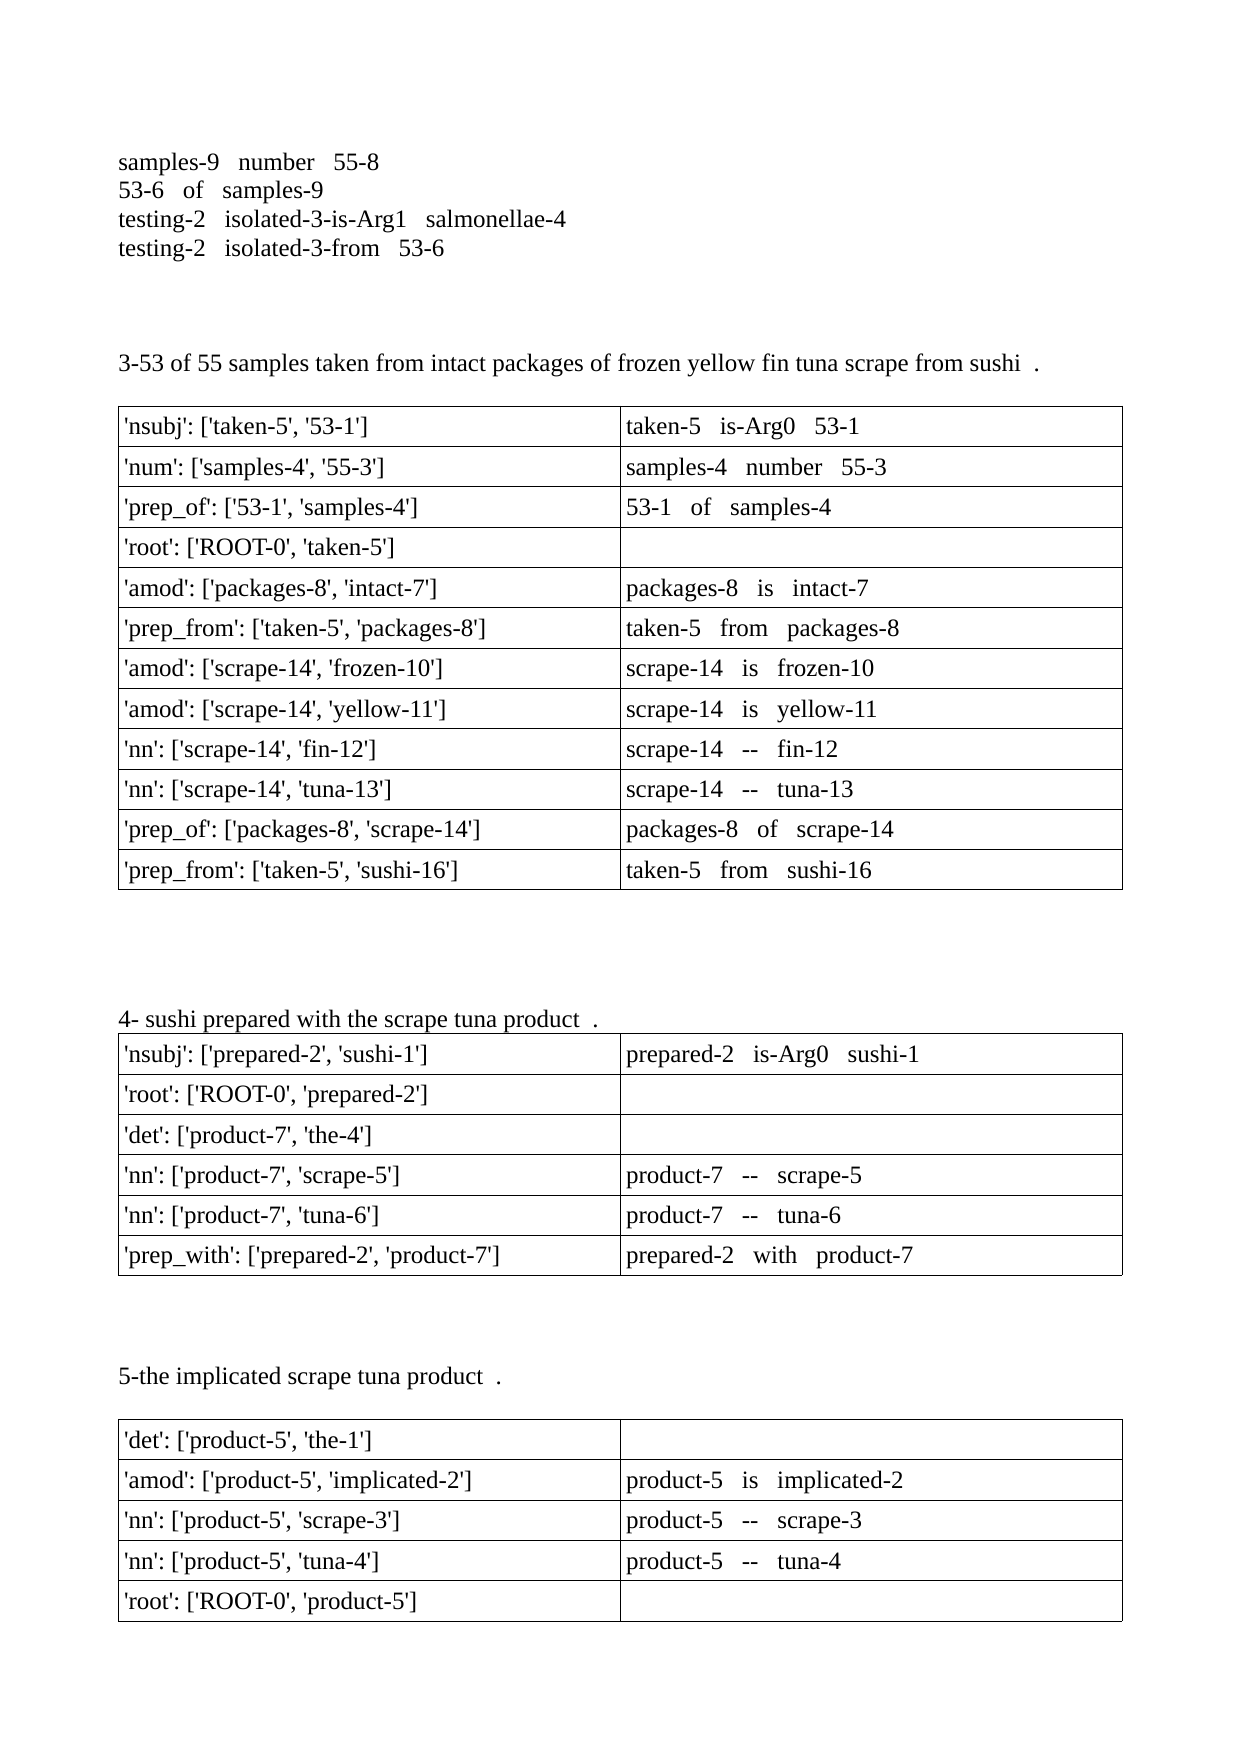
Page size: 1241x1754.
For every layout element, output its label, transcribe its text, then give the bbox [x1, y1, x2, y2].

text 4- sushi prepared with the scrape tuna product . [118, 1004, 1122, 1033]
table_cell samples-4 number 55-3 [621, 447, 1122, 486]
table_header 'nsubj': ['taken-5', '53-1'] [119, 407, 620, 446]
table_cell 'amod': ['packages-8', 'intact-7'] [119, 568, 620, 607]
text samples-9 number 55-8 [118, 147, 1122, 176]
text testing-2 isolated-3-from 53-6 [118, 233, 1122, 262]
table_cell 'nn': ['product-7', 'tuna-6'] [119, 1196, 620, 1235]
table_header 'det': ['product-5', 'the-1'] [119, 1420, 620, 1459]
table_cell taken-5 from packages-8 [621, 608, 1122, 647]
table_cell 'amod': ['scrape-14', 'yellow-11'] [119, 689, 620, 728]
table_cell 'nn': ['product-5', 'scrape-3'] [119, 1501, 620, 1540]
table_cell 'amod': ['product-5', 'implicated-2'] [119, 1460, 620, 1499]
table_cell packages-8 is intact-7 [621, 568, 1122, 607]
table_cell product-5 is implicated-2 [621, 1460, 1122, 1499]
table_cell 'num': ['samples-4', '55-3'] [119, 447, 620, 486]
table_cell [621, 1115, 1122, 1154]
table_cell [621, 1581, 1122, 1621]
table_cell 'prep_of': ['53-1', 'samples-4'] [119, 487, 620, 527]
table_cell [621, 1075, 1122, 1114]
table_cell packages-8 of scrape-14 [621, 810, 1122, 849]
table_cell 'amod': ['scrape-14', 'frozen-10'] [119, 649, 620, 688]
table_cell scrape-14 is yellow-11 [621, 689, 1122, 728]
table_header 'nsubj': ['prepared-2', 'sushi-1'] [119, 1034, 620, 1073]
table_cell product-5 -- tuna-4 [621, 1541, 1122, 1580]
table_cell scrape-14 is frozen-10 [621, 649, 1122, 688]
table_cell product-5 -- scrape-3 [621, 1501, 1122, 1540]
table_cell taken-5 from sushi-16 [621, 850, 1122, 889]
table_cell 'nn': ['product-5', 'tuna-4'] [119, 1541, 620, 1580]
table_cell 'root': ['ROOT-0', 'product-5'] [119, 1581, 620, 1621]
table_cell 53-1 of samples-4 [621, 487, 1122, 527]
text 3-53 of 55 samples taken from intact packages of frozen yellow fin tuna scrape from sushi . [118, 348, 1122, 377]
table_cell product-7 -- tuna-6 [621, 1196, 1122, 1235]
table_cell 'nn': ['scrape-14', 'tuna-13'] [119, 770, 620, 809]
table_cell 'prep_of': ['packages-8', 'scrape-14'] [119, 810, 620, 849]
table_cell 'root': ['ROOT-0', 'prepared-2'] [119, 1075, 620, 1114]
table_header taken-5 is-Arg0 53-1 [621, 407, 1122, 446]
table_cell [621, 528, 1122, 567]
table_cell 'nn': ['scrape-14', 'fin-12'] [119, 729, 620, 768]
table_cell 'prep_from': ['taken-5', 'packages-8'] [119, 608, 620, 647]
table_cell 'nn': ['product-7', 'scrape-5'] [119, 1155, 620, 1194]
table_cell 'det': ['product-7', 'the-4'] [119, 1115, 620, 1154]
table_cell prepared-2 with product-7 [621, 1236, 1122, 1275]
table_cell scrape-14 -- tuna-13 [621, 770, 1122, 809]
table_cell 'prep_with': ['prepared-2', 'product-7'] [119, 1236, 620, 1275]
text 5-the implicated scrape tuna product . [118, 1361, 1122, 1390]
text 53-6 of samples-9 [118, 176, 1122, 204]
table_header prepared-2 is-Arg0 sushi-1 [621, 1034, 1122, 1073]
table_cell 'root': ['ROOT-0', 'taken-5'] [119, 528, 620, 567]
table_cell product-7 -- scrape-5 [621, 1155, 1122, 1194]
table_header [621, 1420, 1122, 1459]
table_cell scrape-14 -- fin-12 [621, 729, 1122, 768]
table_cell 'prep_from': ['taken-5', 'sushi-16'] [119, 850, 620, 889]
text testing-2 isolated-3-is-Arg1 salmonellae-4 [118, 204, 1122, 233]
